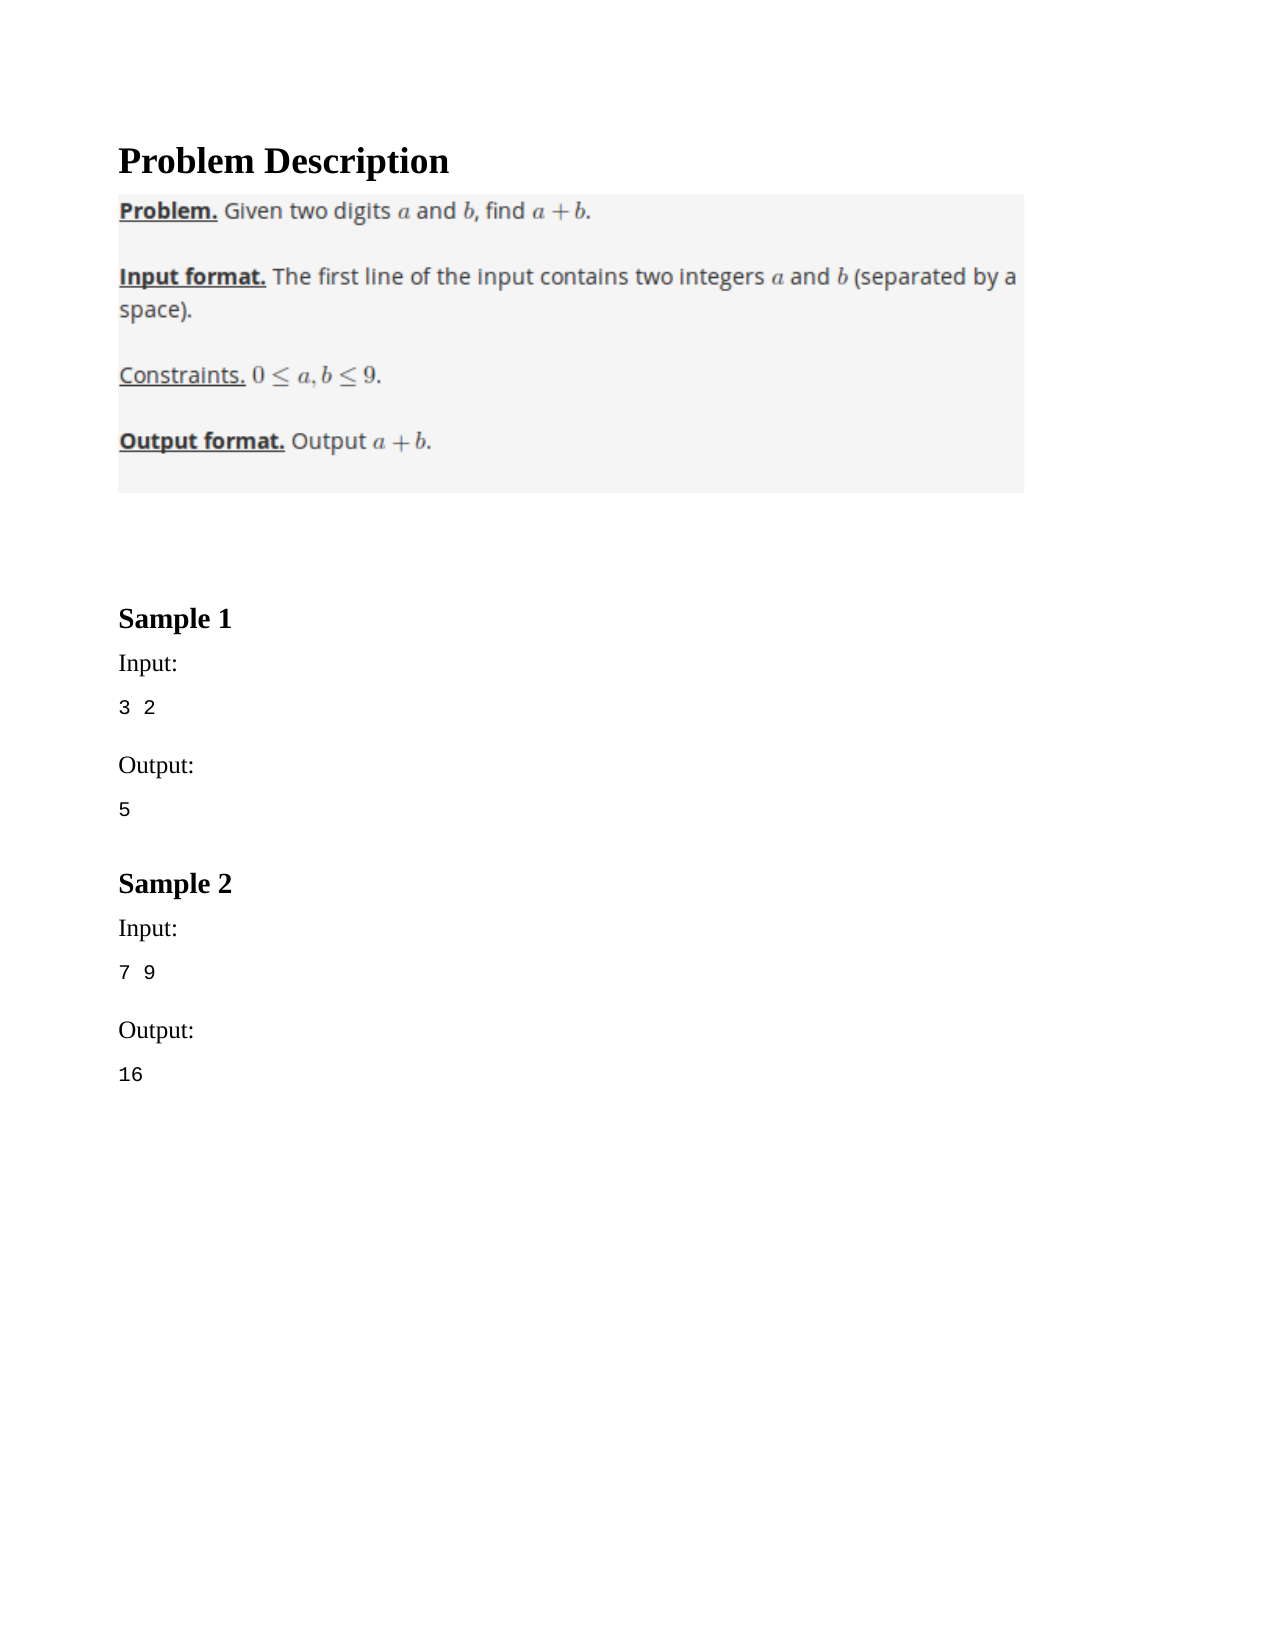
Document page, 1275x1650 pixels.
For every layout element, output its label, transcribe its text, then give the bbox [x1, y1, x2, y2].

text Output: [118, 1015, 1157, 1044]
text Input: [118, 913, 1157, 941]
text Input: [118, 648, 1157, 676]
text 3 2 [118, 697, 1157, 720]
text 5 [118, 799, 1157, 823]
text 7 9 [118, 962, 1157, 985]
text Output: [118, 750, 1157, 779]
subtitle Sample 2 [118, 867, 1157, 900]
subtitle Problem Description [118, 139, 1157, 182]
picture [118, 194, 1025, 493]
subtitle Sample 1 [118, 602, 1157, 635]
text 16 [118, 1064, 1157, 1088]
